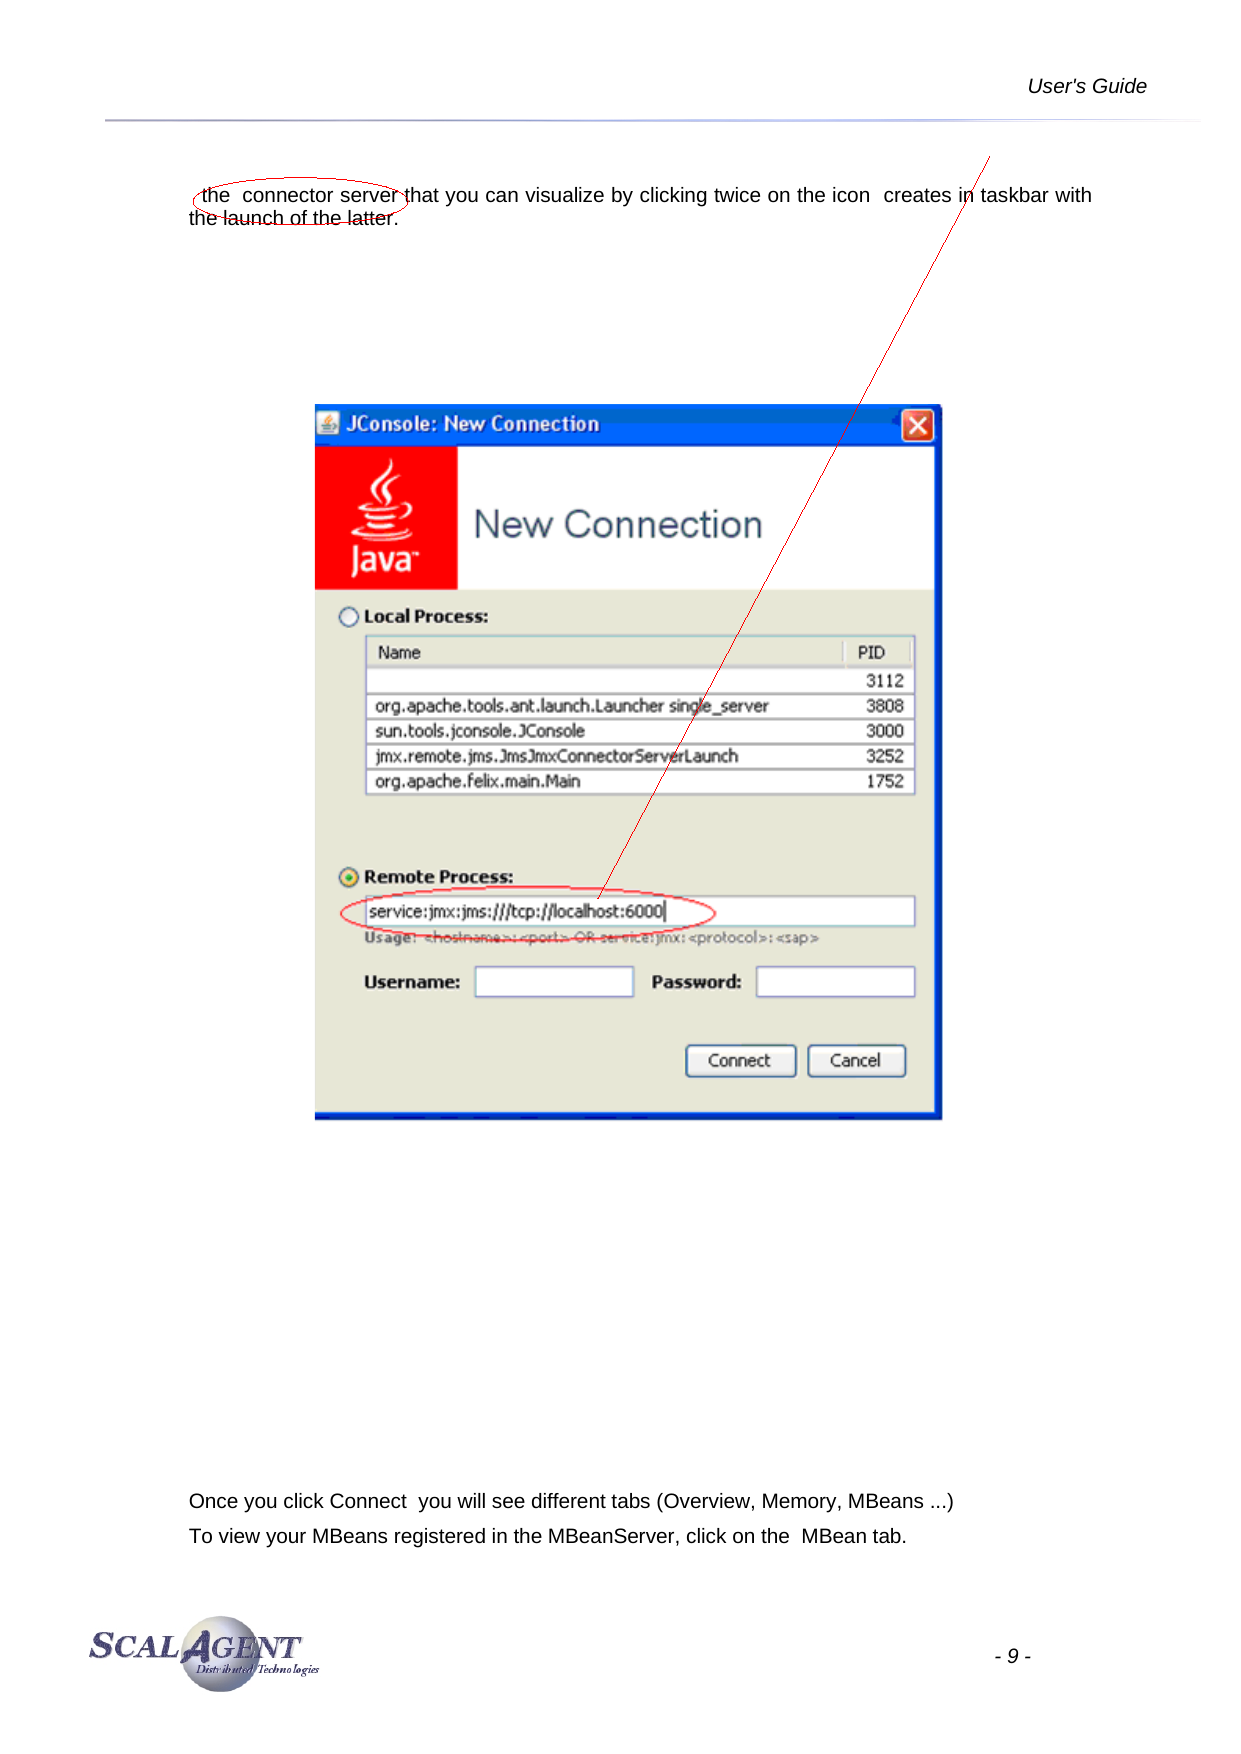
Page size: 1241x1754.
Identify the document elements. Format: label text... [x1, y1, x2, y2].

text Once you click Connect you will see different tabs (Overview, Memory, MBeans ...) [188, 1489, 1092, 1512]
text To view your MBeans registered in the MBeanServer, click on the MBean tab. [188, 1525, 1092, 1548]
text the connector server that you can visualize by clicking twice on the icon creates in taskbar with the launch of the latter. [188, 183, 1092, 230]
picture [88, 1614, 324, 1695]
